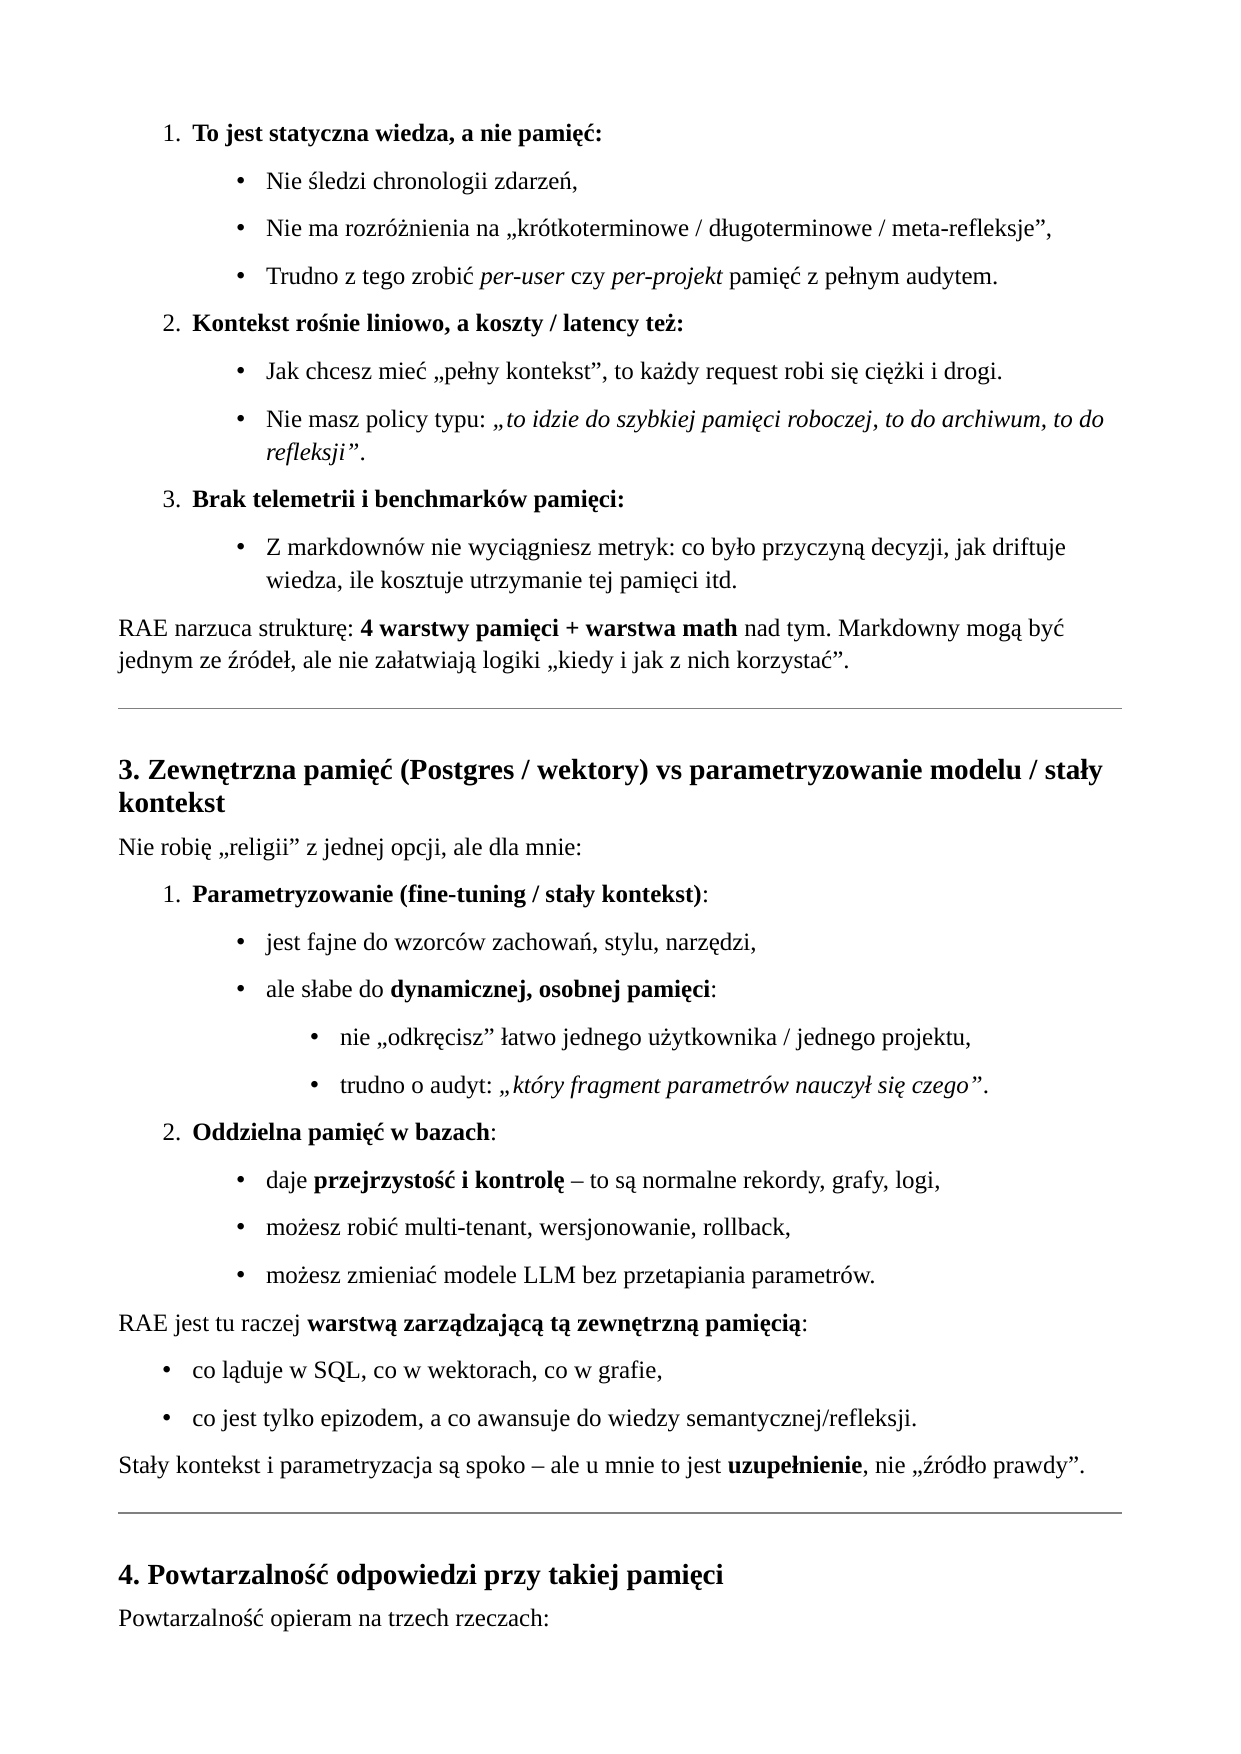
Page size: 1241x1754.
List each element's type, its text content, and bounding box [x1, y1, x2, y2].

list daje przejrzystość i kontrolę – to są normalne rekordy, grafy, logi, [236, 1165, 1122, 1194]
list Kontekst rośnie liniowo, a koszty / latency też: [162, 308, 1122, 337]
list Parametryzowanie (fine-tuning / stały kontekst): [162, 879, 1122, 908]
list nie „odkręcisz” łatwo jednego użytkownika / jednego projektu, [310, 1022, 1122, 1051]
list Trudno z tego zrobić per-user czy per-projekt pamięć z pełnym audytem. [236, 261, 1122, 290]
list co jest tylko epizodem, a co awansuje do wiedzy semantycznej/refleksji. [162, 1403, 1122, 1432]
text Powtarzalność opieram na trzech rzeczach: [118, 1603, 1122, 1632]
list Nie masz policy typu: „to idzie do szybkiej pamięci roboczej, to do archiwum, to do refleksji”. [236, 404, 1122, 466]
list ale słabe do dynamicznej, osobnej pamięci: [236, 974, 1122, 1003]
list możesz robić multi-tenant, wersjonowanie, rollback, [236, 1212, 1122, 1241]
list co ląduje w SQL, co w wektorach, co w grafie, [162, 1355, 1122, 1384]
text Nie robię „religii” z jednej opcji, ale dla mnie: [118, 832, 1122, 860]
list Nie ma rozróżnienia na „krótkoterminowe / długoterminowe / meta-refleksje”, [236, 213, 1122, 242]
list To jest statyczna wiedza, a nie pamięć: [162, 118, 1122, 147]
text RAE narzuca strukturę: 4 warstwy pamięci + warstwa math nad tym. Markdowny mogą być jednym ze źródeł, ale nie załatwiają logiki „kiedy i jak z nich korzystać”. [118, 613, 1122, 674]
list Oddzielna pamięć w bazach: [162, 1117, 1122, 1146]
text Stały kontekst i parametryzacja są spoko – ale u mnie to jest uzupełnienie, nie „źródło prawdy”. [118, 1451, 1122, 1479]
list Brak telemetrii i benchmarków pamięci: [162, 484, 1122, 513]
list jest fajne do wzorców zachowań, stylu, narzędzi, [236, 927, 1122, 956]
list Nie śledzi chronologii zdarzeń, [236, 166, 1122, 194]
subtitle 3. Zewnętrzna pamięć (Postgres / wektory) vs parametryzowanie modelu / stały kontekst [118, 752, 1122, 819]
text RAE jest tu raczej warstwą zarządzającą tą zewnętrzną pamięcią: [118, 1308, 1122, 1336]
list Z markdownów nie wyciągniesz metryk: co było przyczyną decyzji, jak driftuje wiedza, ile kosztuje utrzymanie tej pamięci itd. [236, 532, 1122, 594]
list Jak chcesz mieć „pełny kontekst”, to każdy request robi się ciężki i drogi. [236, 356, 1122, 385]
list trudno o audyt: „który fragment parametrów nauczył się czego”. [310, 1070, 1122, 1098]
subtitle 4. Powtarzalność odpowiedzi przy takiej pamięci [118, 1557, 1122, 1591]
list możesz zmieniać modele LLM bez przetapiania parametrów. [236, 1260, 1122, 1289]
